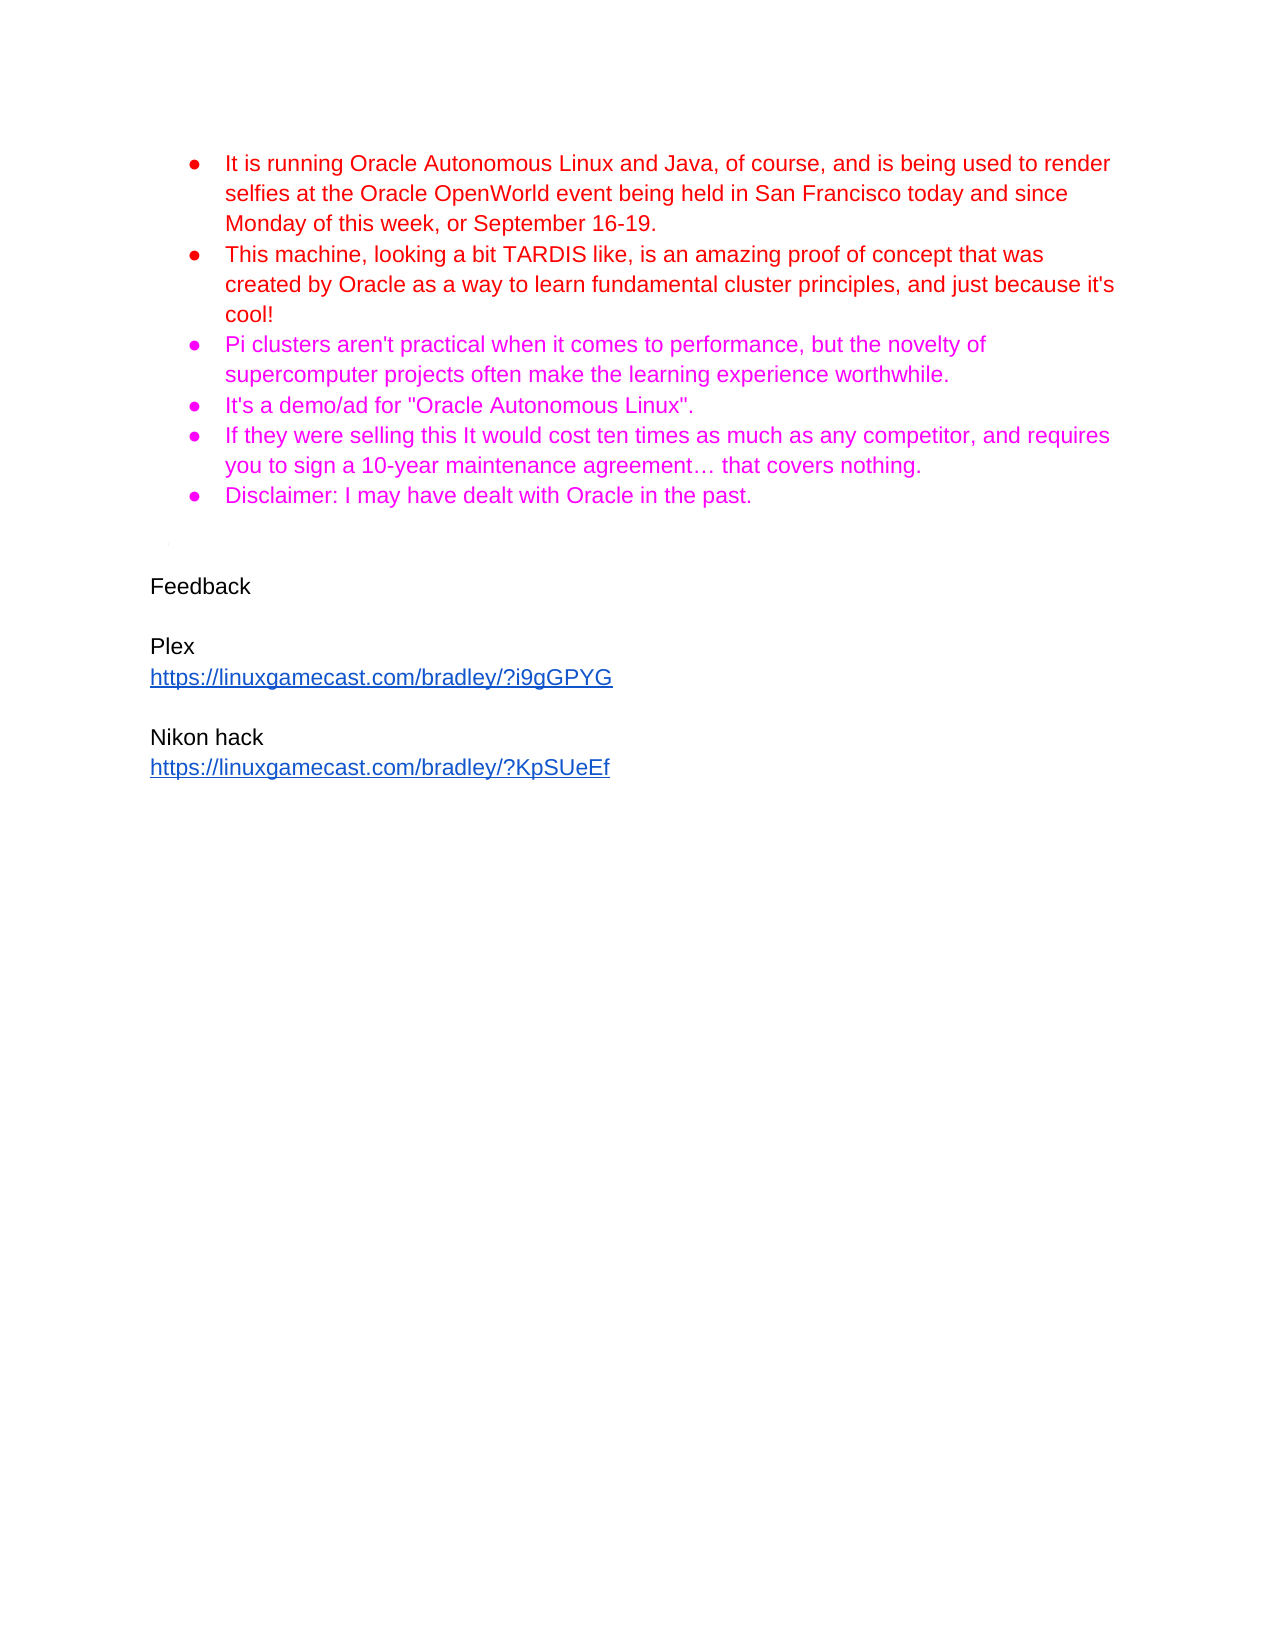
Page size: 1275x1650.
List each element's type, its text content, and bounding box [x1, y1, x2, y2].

text Feedback [150, 573, 1125, 599]
list Pi clusters aren't practical when it comes to performance, but the novelty of supercomputer projects often make the learning experience worthwhile. [187, 331, 1125, 388]
list It's a demo/ad for "Oracle Autonomous Linux". [187, 392, 1125, 418]
text Nikon hack [150, 724, 1125, 750]
text https://linuxgamecast.com/bradley/?i9gGPYG [150, 663, 1125, 690]
list It is running Oracle Autonomous Linux and Java, of course, and is being used to render selfies at the Oracle OpenWorld event being held in San Francisco today and since Monday of this week, or September 16-19. [187, 150, 1125, 237]
text Plex [150, 633, 1125, 660]
list This machine, looking a bit TARDIS like, is an amazing proof of concept that was created by Oracle as a way to learn fundamental cluster principles, and just because it's cool! [187, 241, 1125, 327]
text https://linuxgamecast.com/bradley/?KpSUeEf [150, 754, 1125, 781]
list Disclaimer: I may have dealt with Oracle in the past. [187, 482, 1125, 509]
list If they were selling this It would cost ten times as much as any competitor, and requires you to sign a 10-year maintenance agreement… that covers nothing. [187, 422, 1125, 478]
